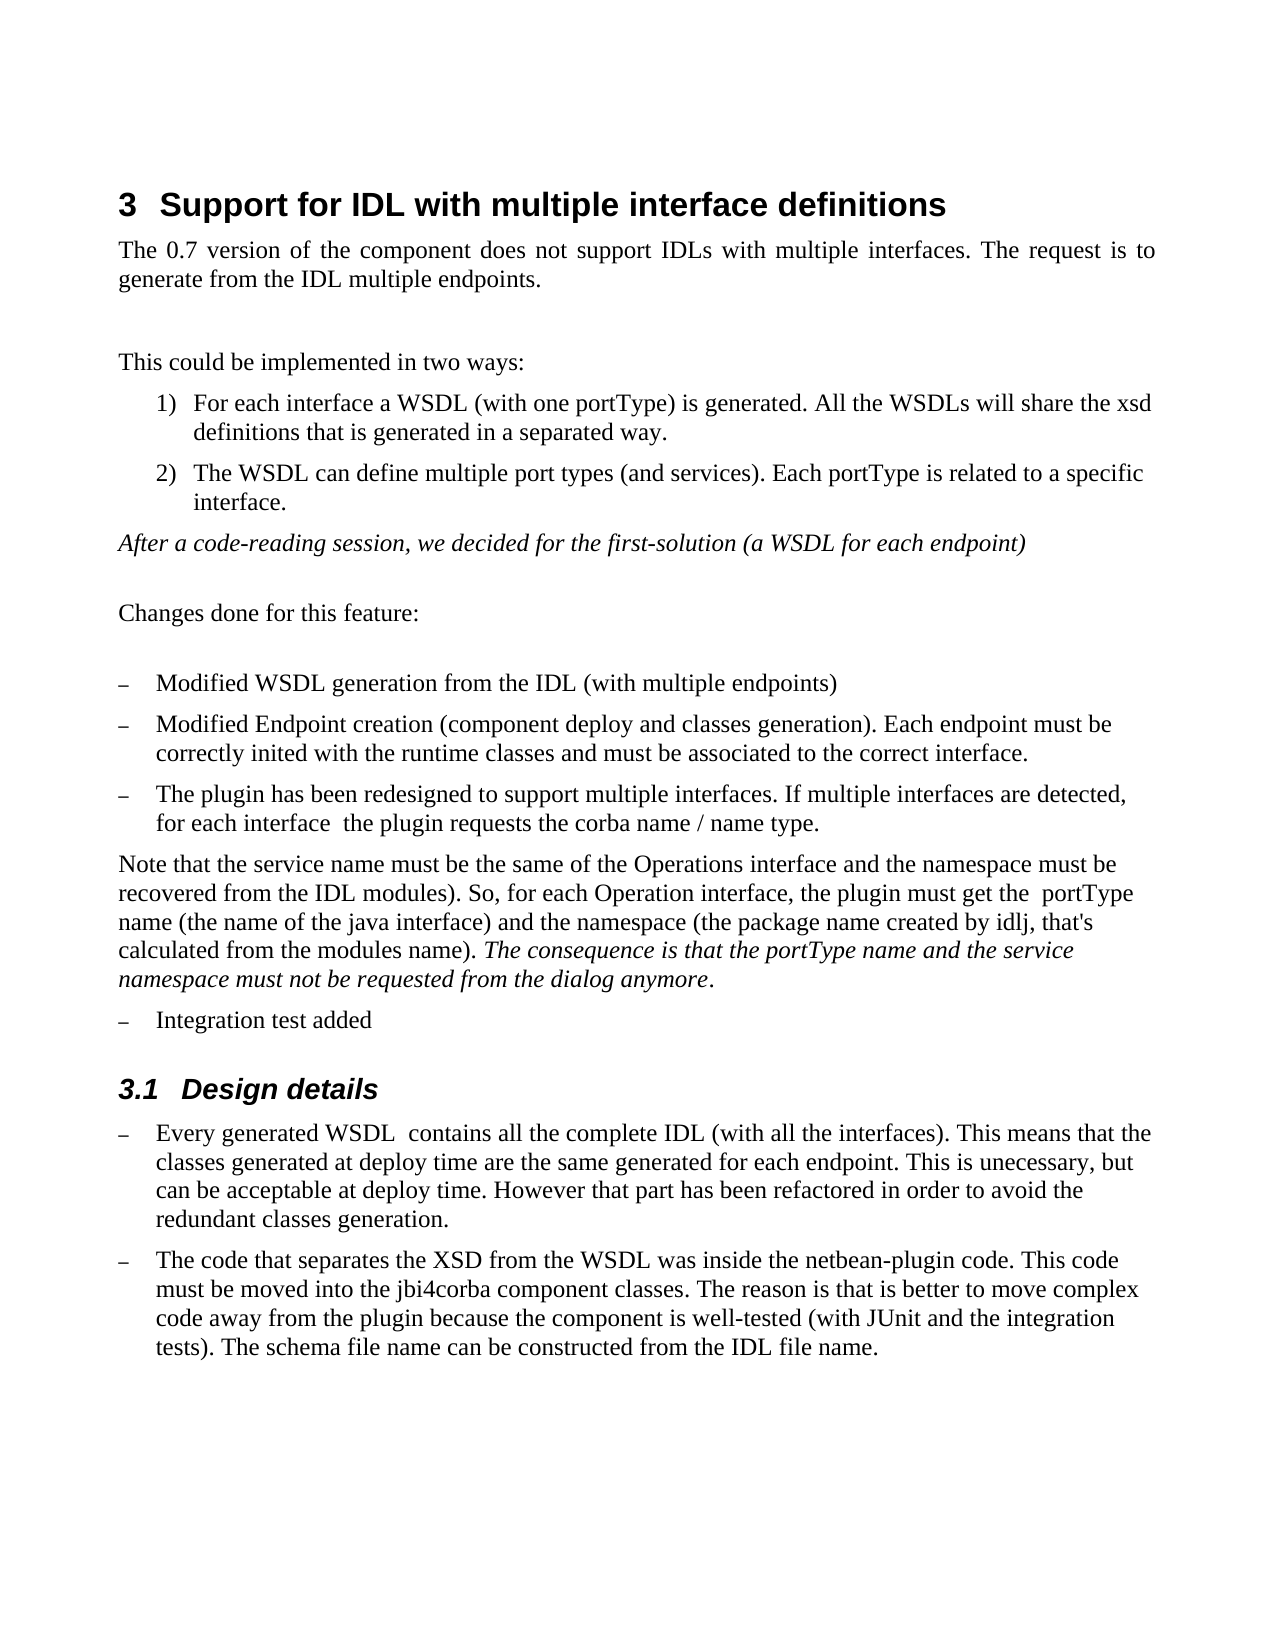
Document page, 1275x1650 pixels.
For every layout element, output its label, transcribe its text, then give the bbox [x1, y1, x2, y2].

subtitle Design details [118, 1072, 1157, 1105]
list Modified WSDL generation from the IDL (with multiple endpoints) [118, 668, 1157, 697]
text Note that the service name must be the same of the Operations interface and the namespace must be recovered from the IDL modules). So, for each Operation interface, the plugin must get the portType name (the name of the java interface) and the namespace (the package name created by idlj, that's calculated from the modules name). The consequence is that the portType name and the service namespace must not be requested from the dialog anymore. [44, 849, 1157, 993]
list For each interface a WSDL (with one portType) is generated. All the WSDLs will share the xsd definitions that is generated in a separated way. [156, 388, 1157, 446]
text The 0.7 version of the component does not support IDLs with multiple interfaces. The request is to generate from the IDL multiple endpoints. [118, 236, 1157, 293]
text This could be implemented in two ways: [118, 347, 1157, 376]
list Integration test added [118, 1006, 1157, 1034]
list Every generated WSDL contains all the complete IDL (with all the interfaces). This means that the classes generated at deploy time are the same generated for each endpoint. This is unecessary, but can be acceptable at deploy time. However that part has been refactored in order to avoid the redundant classes generation. [118, 1118, 1157, 1233]
text Changes done for this feature: [118, 598, 1157, 627]
list Modified Endpoint creation (component deploy and classes generation). Each endpoint must be correctly inited with the runtime classes and must be associated to the correct interface. [118, 709, 1157, 767]
text After a code-reading session, we decided for the first-solution (a WSDL for each endpoint) [118, 528, 1157, 557]
list The WSDL can define multiple port types (and services). Each portType is related to a specific interface. [156, 458, 1157, 516]
subtitle Support for IDL with multiple interface definitions [118, 184, 1157, 223]
list The code that separates the XSD from the WSDL was inside the netbean-plugin code. This code must be moved into the jbi4corba component classes. The reason is that is better to move complex code away from the plugin because the component is well-tested (with JUnit and the integration tests). The schema file name can be constructed from the IDL file name. [118, 1245, 1157, 1360]
list The plugin has been redesigned to support multiple interfaces. If multiple interfaces are detected, for each interface the plugin requests the corba name / name type. [118, 779, 1157, 837]
